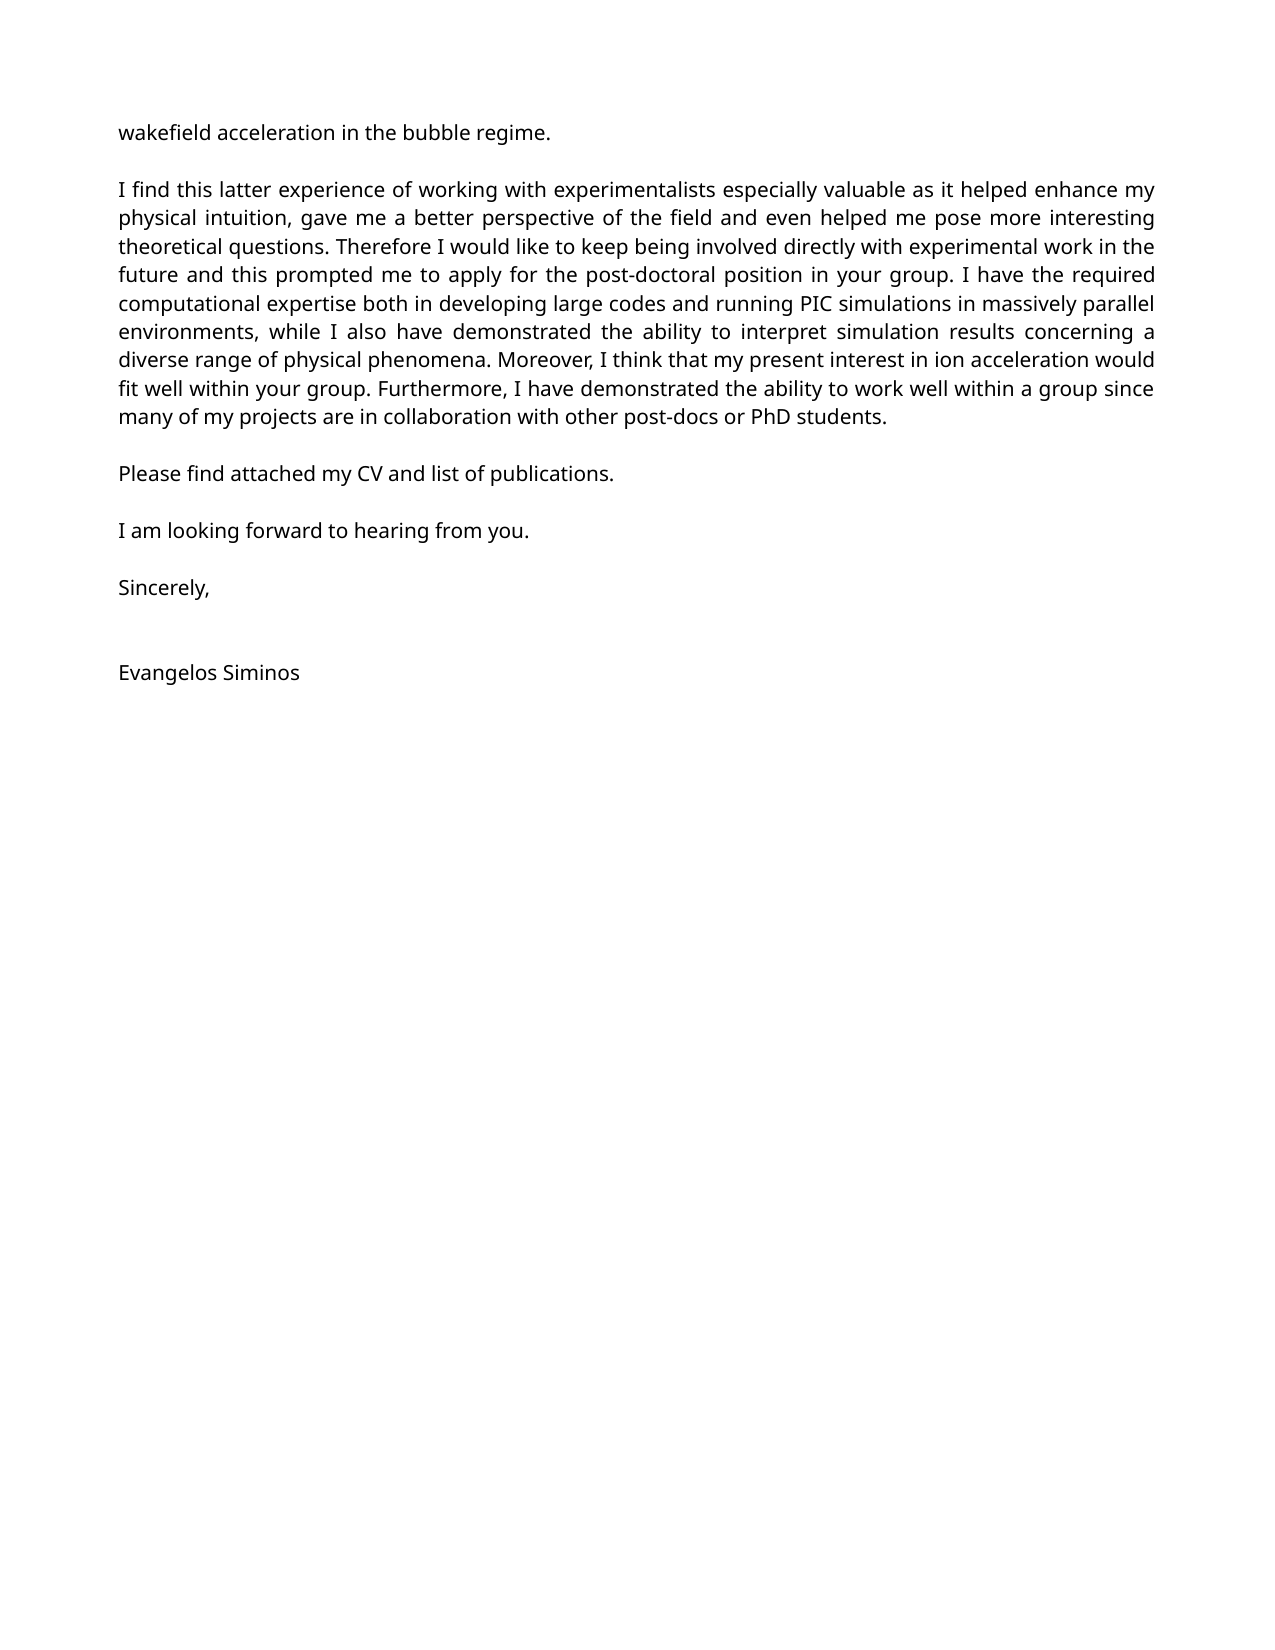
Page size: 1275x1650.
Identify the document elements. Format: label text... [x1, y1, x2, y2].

text wakefield acceleration in the bubble regime. [118, 118, 1157, 147]
text Please find attached my CV and list of publications. [118, 459, 1157, 488]
text Sincerely, [118, 573, 1157, 602]
text Evangelos Siminos [118, 658, 1157, 687]
text I find this latter experience of working with experimentalists especially valuable as it helped enhance my physical intuition, gave me a better perspective of the field and even helped me pose more interesting theoretical questions. Therefore I would like to keep being involved directly with experimental work in the future and this prompted me to apply for the post-doctoral position in your group. I have the required computational expertise both in developing large codes and running PIC simulations in massively parallel environments, while I also have demonstrated the ability to interpret simulation results concerning a diverse range of physical phenomena. Moreover, I think that my present interest in ion acceleration would fit well within your group. Furthermore, I have demonstrated the ability to work well within a group since many of my projects are in collaboration with other post-docs or PhD students. [118, 175, 1157, 431]
text I am looking forward to hearing from you. [118, 516, 1157, 545]
